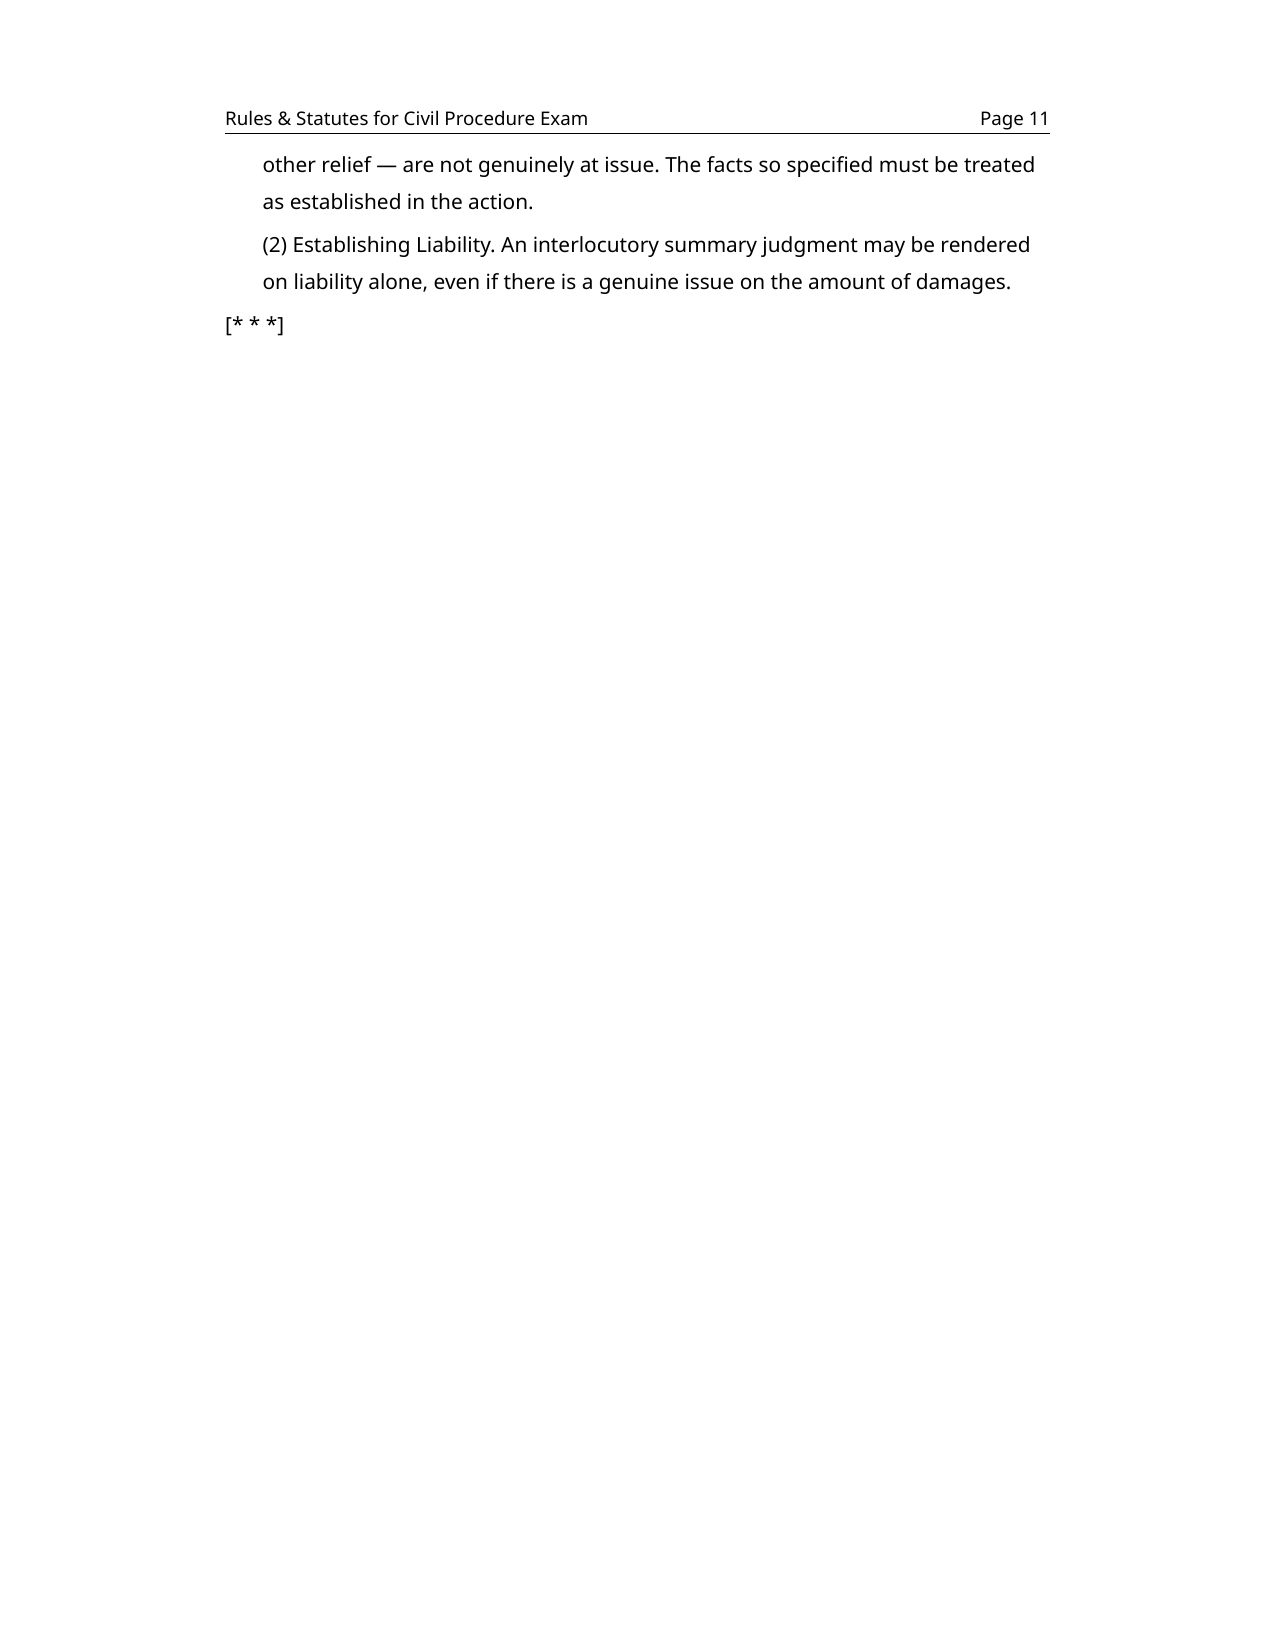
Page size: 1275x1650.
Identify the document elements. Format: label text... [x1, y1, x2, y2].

text [* * *] [225, 310, 1050, 338]
list (2) Establishing Liability. An interlocutory summary judgment may be rendered on liability alone, even if there is a genuine issue on the amount of damages. [262, 230, 1050, 295]
list other relief — are not genuinely at issue. The facts so specified must be treated as established in the action. [262, 150, 1050, 215]
